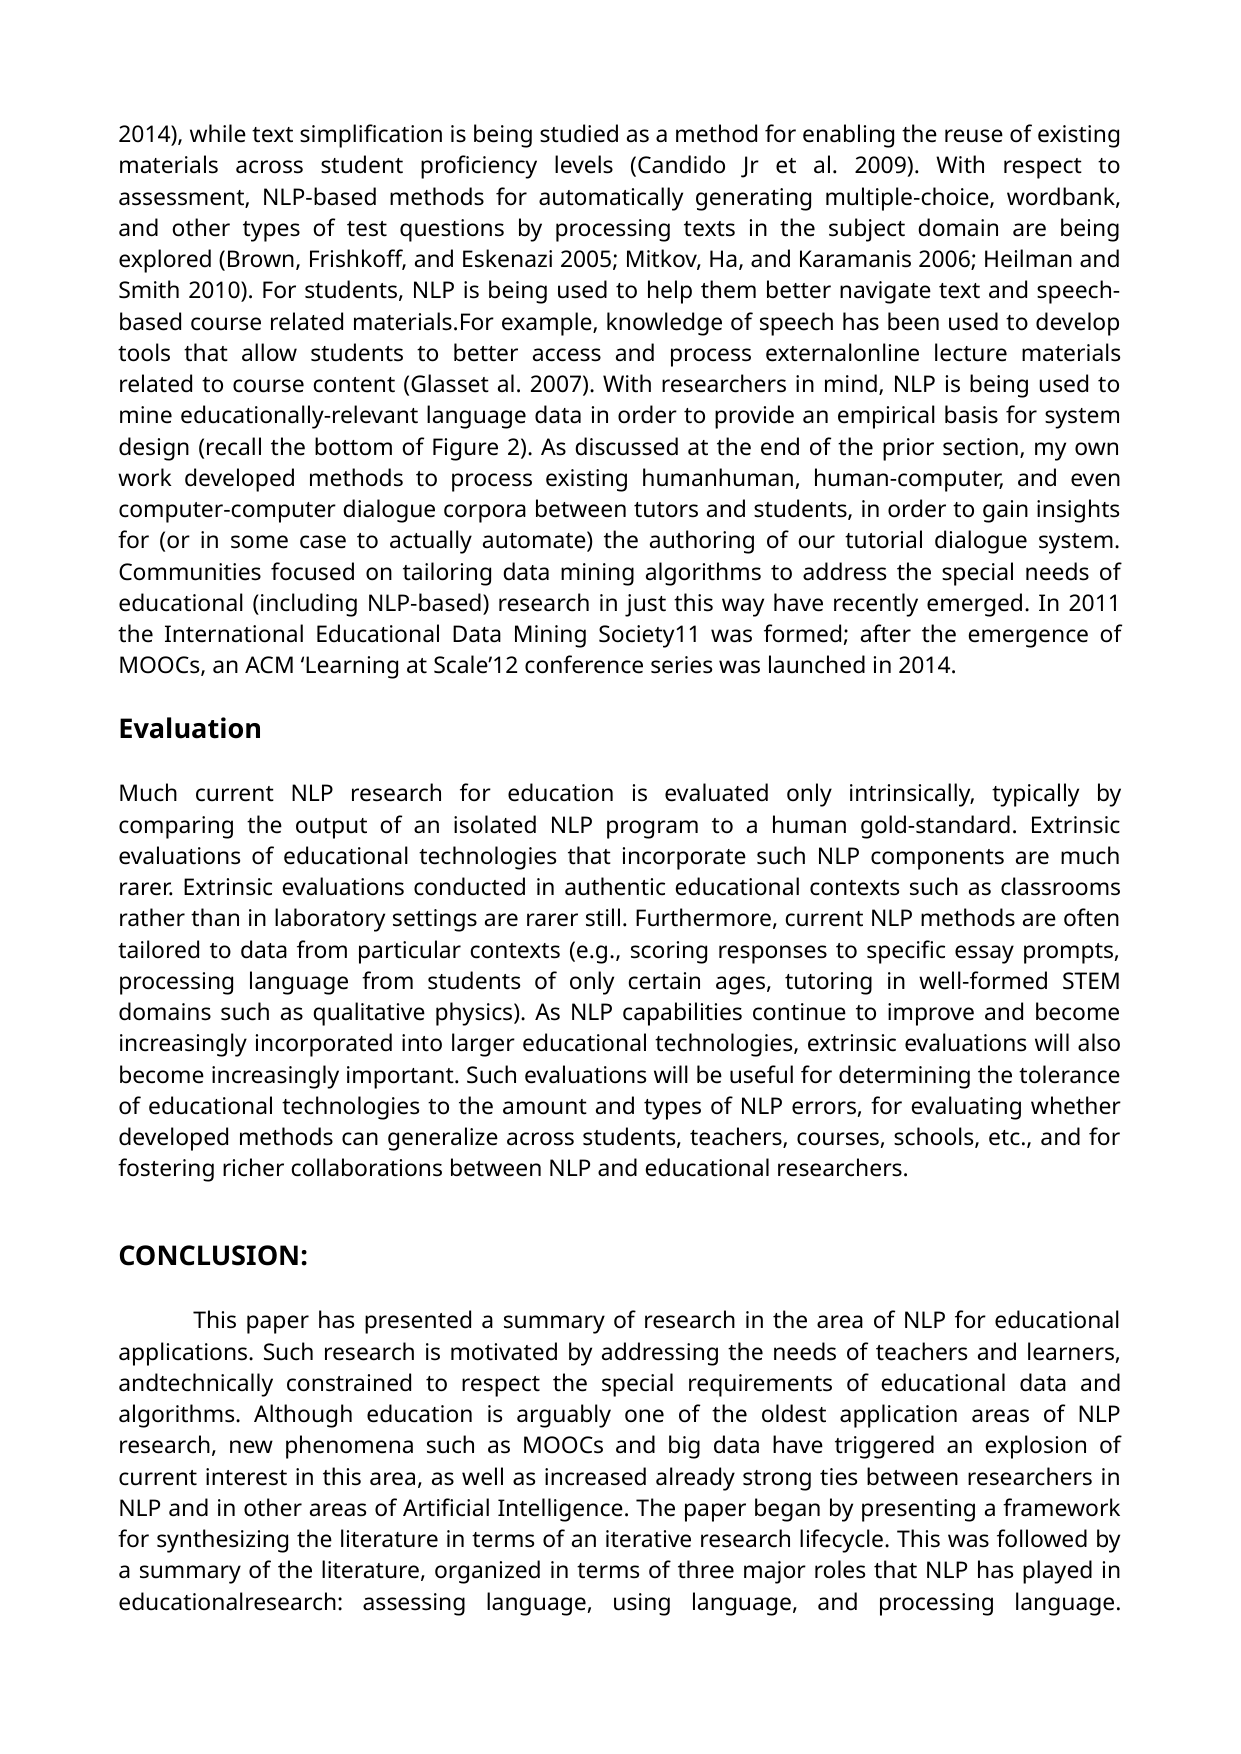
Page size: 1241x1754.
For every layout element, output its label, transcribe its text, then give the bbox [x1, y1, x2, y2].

text Evaluation [118, 709, 1122, 746]
text This paper has presented a summary of research in the area of NLP for educational applications. Such research is motivated by addressing the needs of teachers and learners, andtechnically constrained to respect the special requirements of educational data and algorithms. Although education is arguably one of the oldest application areas of NLP research, new phenomena such as MOOCs and big data have triggered an explosion of current interest in this area, as well as increased already strong ties between researchers in NLP and in other areas of Artificial Intelligence. The paper began by presenting a framework for synthesizing the literature in terms of an iterative research lifecycle. This was followed by a summary of the literature, organized in terms of three major roles that NLP has played in educationalresearch: assessing language, using language, and processing language. [118, 1304, 1122, 1617]
text 2014), while text simplification is being studied as a method for enabling the reuse of existing materials across student proficiency levels (Candido Jr et al. 2009). With respect to assessment, NLP-based methods for automatically generating multiple-choice, wordbank, and other types of test questions by processing texts in the subject domain are being explored (Brown, Frishkoff, and Eskenazi 2005; Mitkov, Ha, and Karamanis 2006; Heilman and Smith 2010). For students, NLP is being used to help them better navigate text and speech-based course related materials.For example, knowledge of speech has been used to develop tools that allow students to better access and process externalonline lecture materials related to course content (Glasset al. 2007). With researchers in mind, NLP is being used to mine educationally-relevant language data in order to provide an empirical basis for system design (recall the bottom of Figure 2). As discussed at the end of the prior section, my own work developed methods to process existing humanhuman, human-computer, and even computer-computer dialogue corpora between tutors and students, in order to gain insights for (or in some case to actually automate) the authoring of our tutorial dialogue system. Communities focused on tailoring data mining algorithms to address the special needs of educational (including NLP-based) research in just this way have recently emerged. In 2011 the International Educational Data Mining Society11 was formed; after the emergence of MOOCs, an ACM ‘Learning at Scale’12 conference series was launched in 2014. [118, 118, 1122, 681]
text Much current NLP research for education is evaluated only intrinsically, typically by comparing the output of an isolated NLP program to a human gold-standard. Extrinsic evaluations of educational technologies that incorporate such NLP components are much rarer. Extrinsic evaluations conducted in authentic educational contexts such as classrooms rather than in laboratory settings are rarer still. Furthermore, current NLP methods are often tailored to data from particular contexts (e.g., scoring responses to specific essay prompts, processing language from students of only certain ages, tutoring in well-formed STEM domains such as qualitative physics). As NLP capabilities continue to improve and become increasingly incorporated into larger educational technologies, extrinsic evaluations will also become increasingly important. Such evaluations will be useful for determining the tolerance of educational technologies to the amount and types of NLP errors, for evaluating whether developed methods can generalize across students, teachers, courses, schools, etc., and for fostering richer collaborations between NLP and educational researchers. [118, 777, 1122, 1184]
text CONCLUSION: [118, 1236, 1122, 1273]
